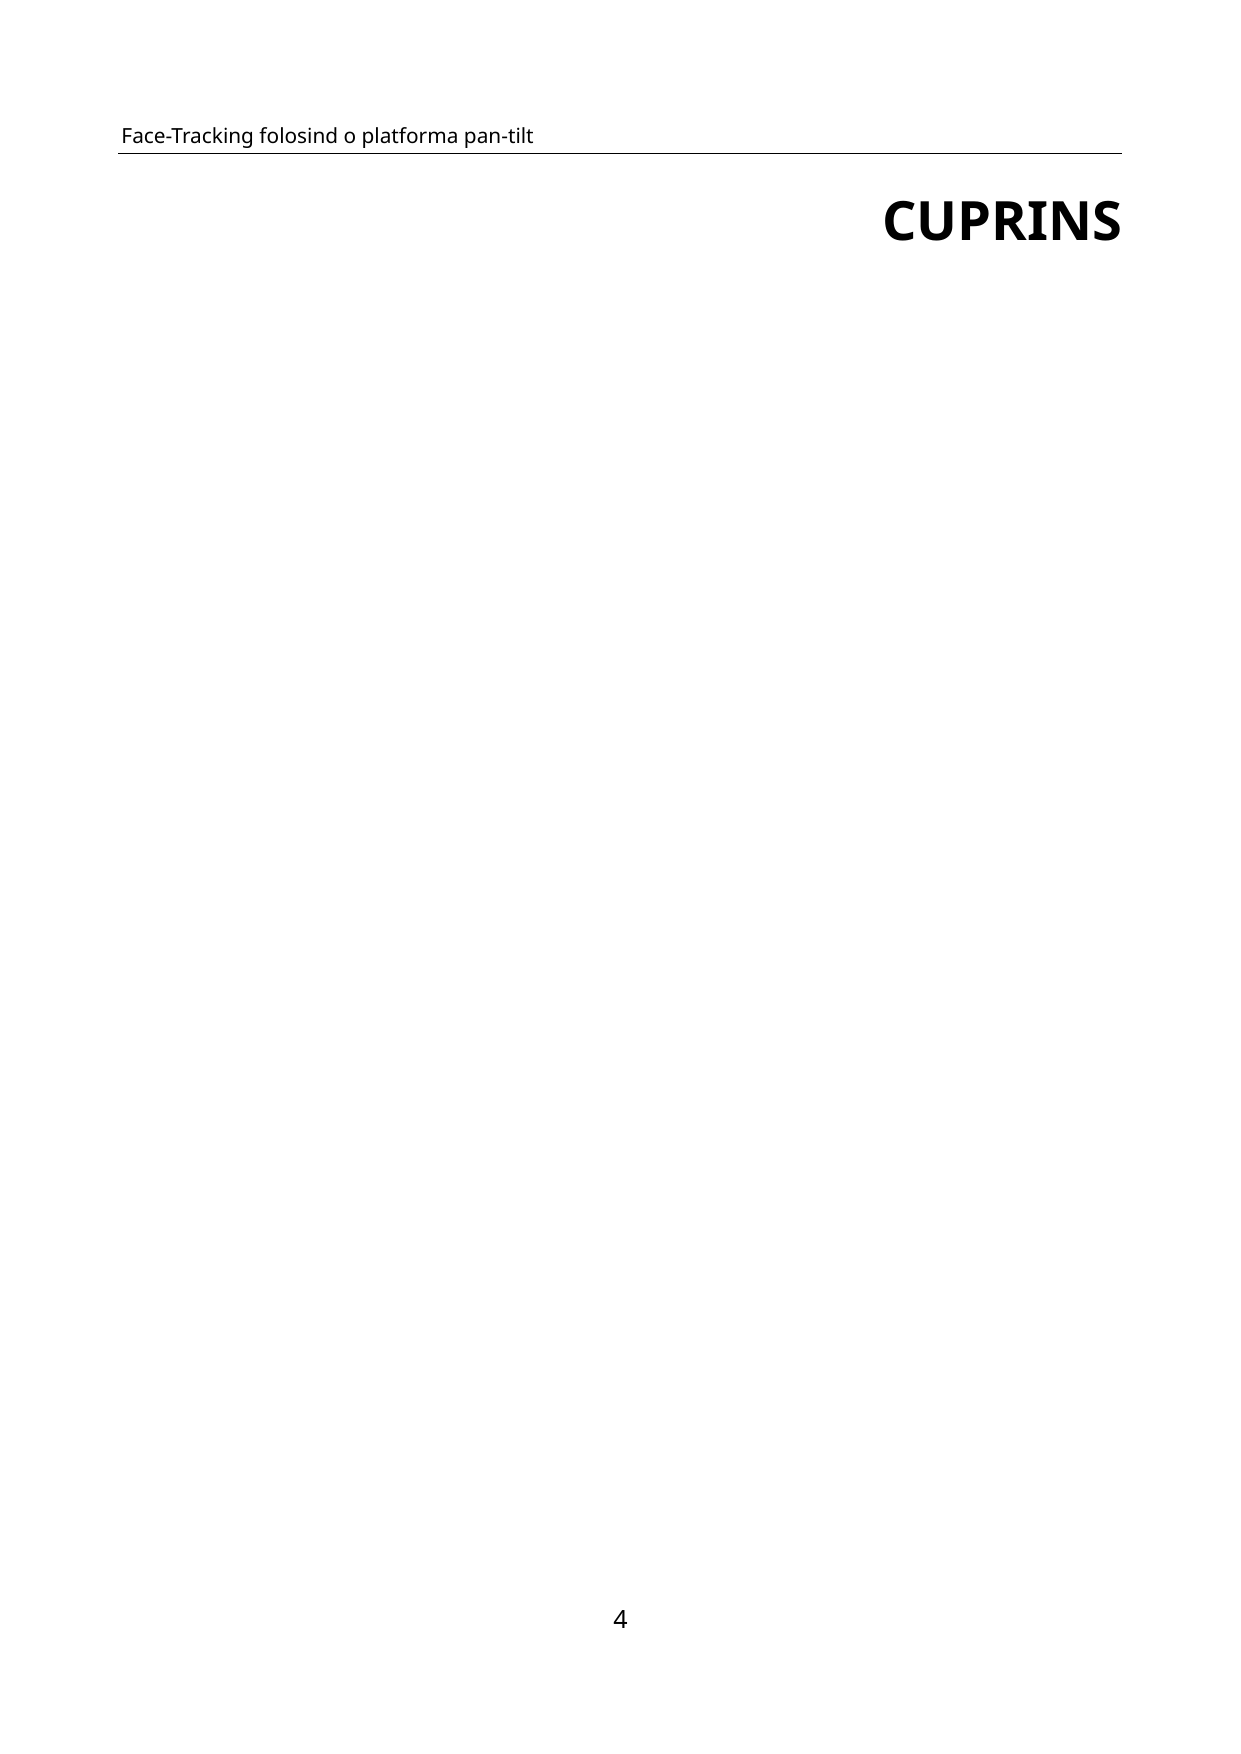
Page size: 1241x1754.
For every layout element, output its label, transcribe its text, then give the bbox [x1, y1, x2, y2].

text CUPRINS [118, 182, 1122, 256]
